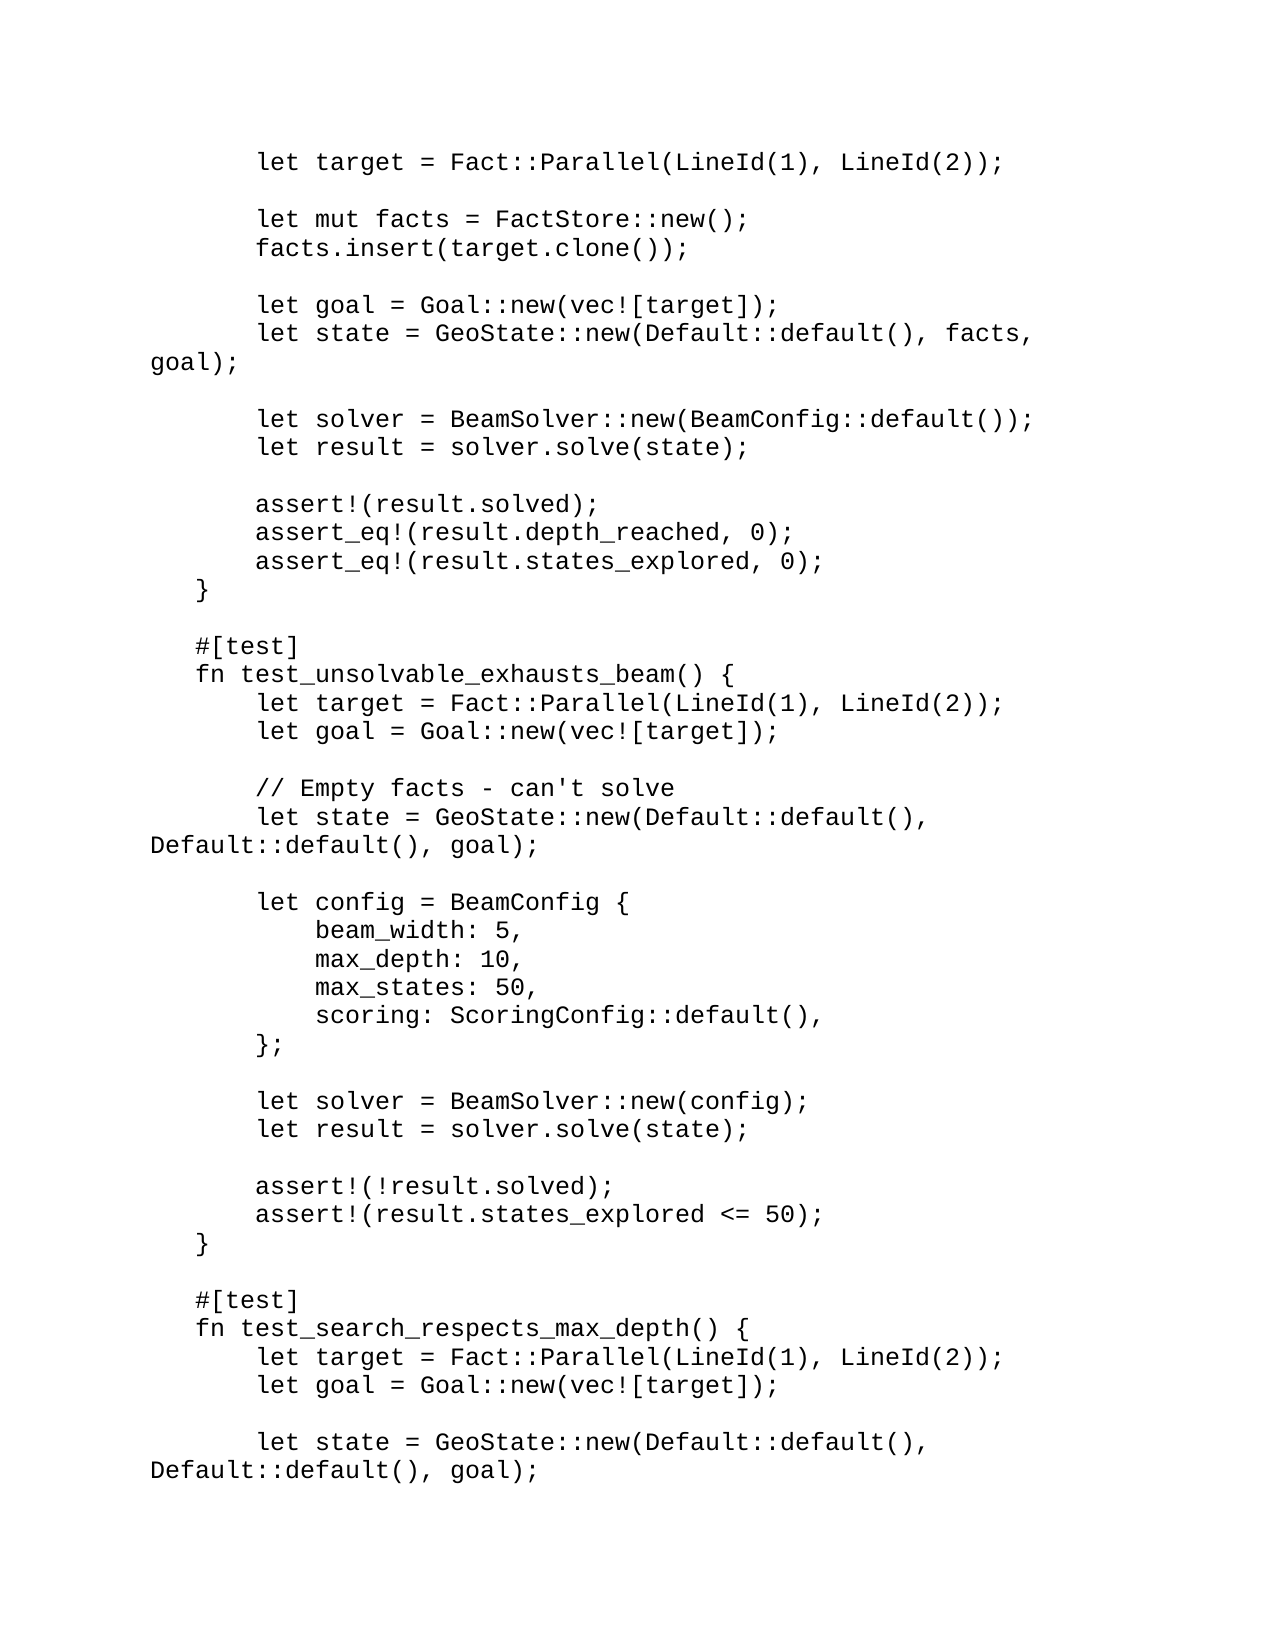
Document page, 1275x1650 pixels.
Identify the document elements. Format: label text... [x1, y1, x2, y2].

text } [150, 577, 1125, 605]
text #[test] [150, 634, 1125, 662]
text }; [150, 1031, 1125, 1059]
text beam_width: 5, [150, 918, 1125, 946]
text let goal = Goal::new(vec![target]); [150, 292, 1125, 321]
text let state = GeoState::new(Default::default(), Default::default(), goal); [150, 804, 1125, 861]
text let result = solver.solve(state); [150, 1117, 1125, 1145]
text let config = BeamConfig { [150, 889, 1125, 918]
text fn test_search_respects_max_depth() { [150, 1316, 1125, 1344]
text assert!(result.states_explored <= 50); [150, 1202, 1125, 1230]
text let target = Fact::Parallel(LineId(1), LineId(2)); [150, 690, 1125, 719]
text let mut facts = FactStore::new(); [150, 207, 1125, 235]
text let target = Fact::Parallel(LineId(1), LineId(2)); [150, 150, 1125, 178]
text facts.insert(target.clone()); [150, 235, 1125, 264]
text let target = Fact::Parallel(LineId(1), LineId(2)); [150, 1344, 1125, 1372]
text let state = GeoState::new(Default::default(), facts, goal); [150, 321, 1125, 377]
text assert!(result.solved); [150, 492, 1125, 520]
text assert_eq!(result.states_explored, 0); [150, 548, 1125, 577]
text let solver = BeamSolver::new(BeamConfig::default()); [150, 406, 1125, 434]
text max_depth: 10, [150, 946, 1125, 974]
text assert_eq!(result.depth_reached, 0); [150, 520, 1125, 548]
text // Empty facts - can't solve [150, 776, 1125, 804]
text max_states: 50, [150, 974, 1125, 1003]
text let result = solver.solve(state); [150, 434, 1125, 463]
text let solver = BeamSolver::new(config); [150, 1088, 1125, 1117]
text fn test_unsolvable_exhausts_beam() { [150, 662, 1125, 690]
text let state = GeoState::new(Default::default(), Default::default(), goal); [150, 1429, 1125, 1486]
text assert!(!result.solved); [150, 1174, 1125, 1202]
text scoring: ScoringConfig::default(), [150, 1003, 1125, 1031]
text let goal = Goal::new(vec![target]); [150, 1372, 1125, 1401]
text let goal = Goal::new(vec![target]); [150, 719, 1125, 747]
text } [150, 1230, 1125, 1259]
text #[test] [150, 1287, 1125, 1316]
